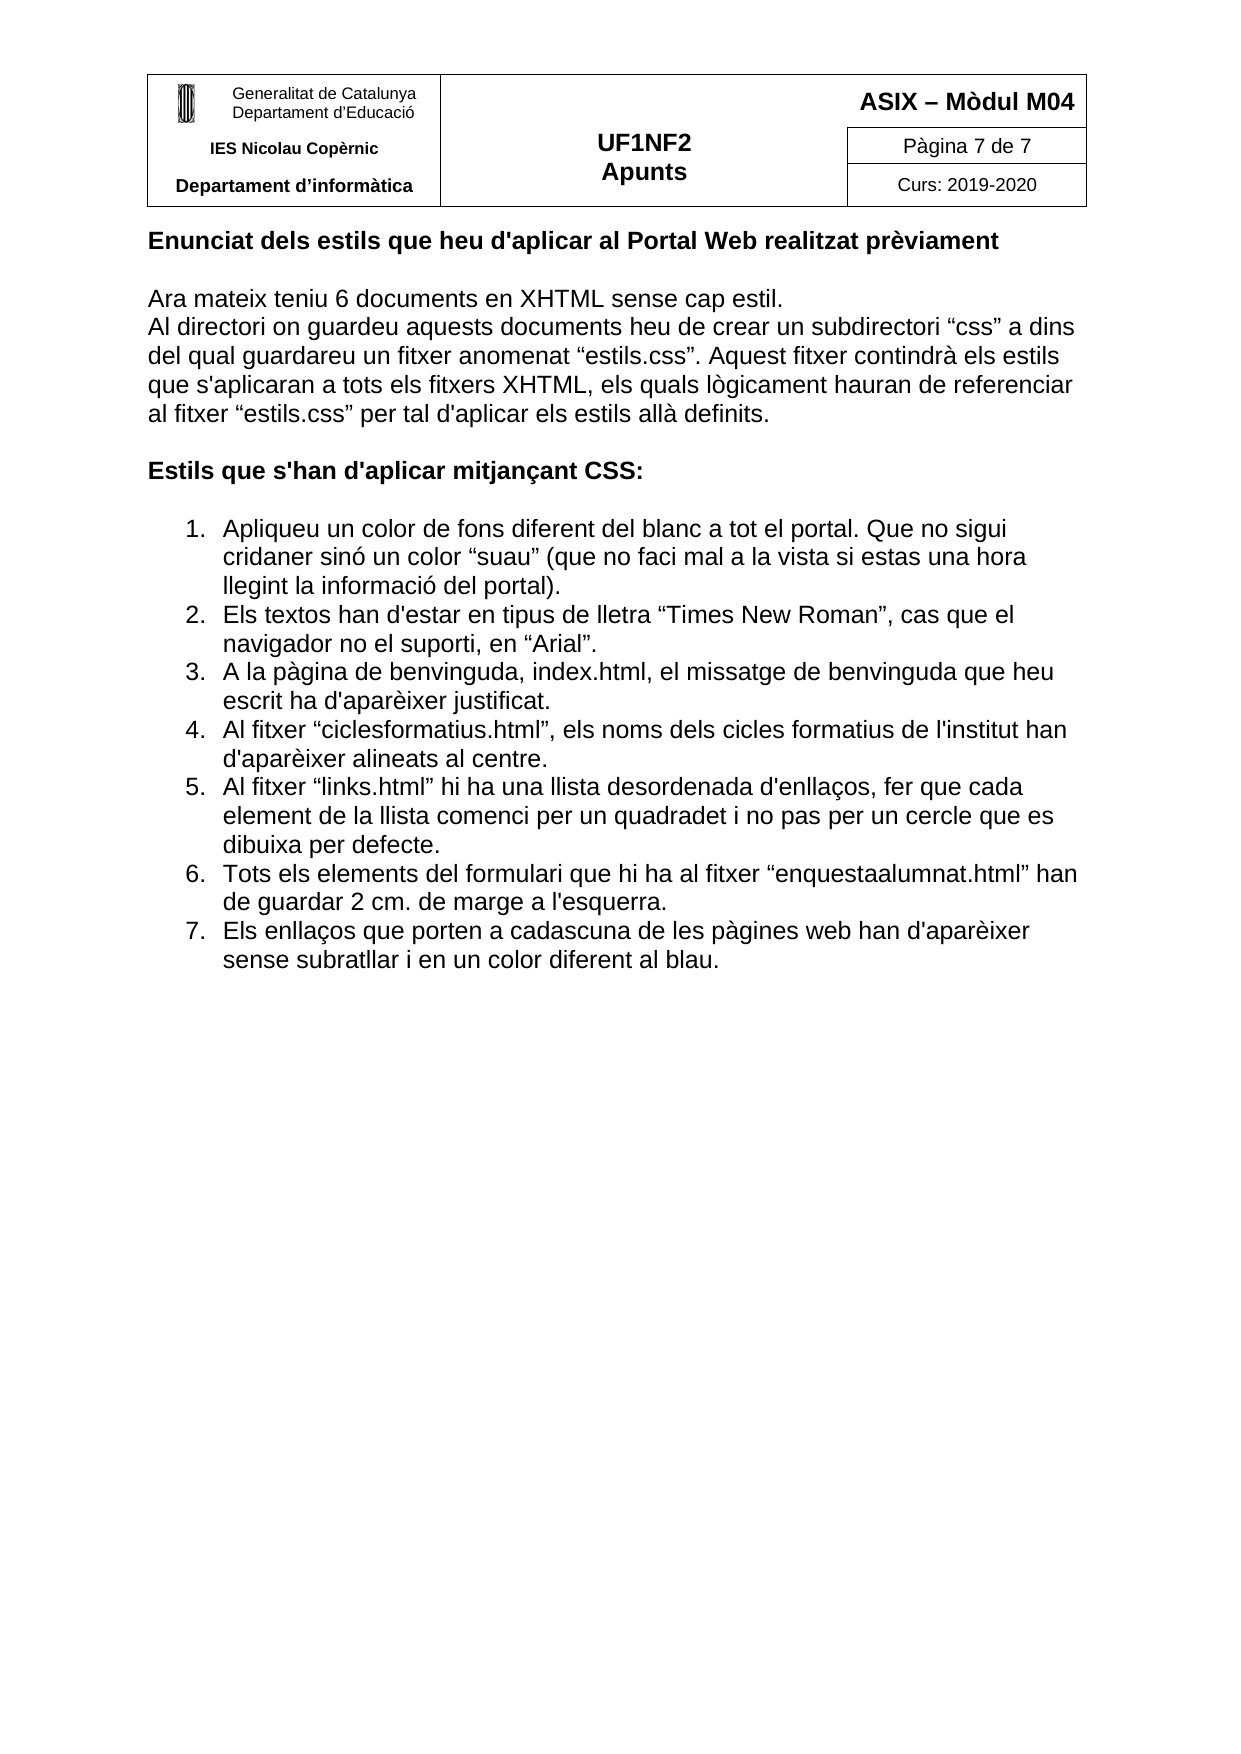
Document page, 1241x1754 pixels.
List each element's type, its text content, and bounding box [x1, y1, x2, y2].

list Al fitxer “links.html” hi ha una llista desordenada d'enllaços, fer que cada element de la llista comenci per un quadradet i no pas per un cercle que es dibuixa per defecte. [185, 772, 1092, 858]
list Els enllaços que porten a cadascuna de les pàgines web han d'aparèixer sense subratllar i en un color diferent al blau. [185, 916, 1092, 973]
list Els textos han d'estar en tipus de lletra “Times New Roman”, cas que el navigador no el suporti, en “Arial”. [185, 600, 1092, 657]
text Ara mateix teniu 6 documents en XHTML sense cap estil. [148, 283, 1092, 312]
list Apliqueu un color de fons diferent del blanc a tot el portal. Que no sigui cridaner sinó un color “suau” (que no faci mal a la vista si estas una hora llegint la informació del portal). [185, 513, 1092, 600]
list A la pàgina de benvinguda, index.html, el missatge de benvinguda que heu escrit ha d'aparèixer justificat. [185, 657, 1092, 715]
text Enunciat dels estils que heu d'aplicar al Portal Web realitzat prèviament [148, 226, 1092, 255]
text Estils que s'han d'aplicar mitjançant CSS: [148, 456, 1092, 485]
list Tots els elements del formulari que hi ha al fitxer “enquestaalumnat.html” han de guardar 2 cm. de marge a l'esquerra. [185, 858, 1092, 916]
list Al fitxer “ciclesformatius.html”, els noms dels cicles formatius de l'institut han d'aparèixer alineats al centre. [185, 715, 1092, 772]
text Al directori on guardeu aquests documents heu de crear un subdirectori “css” a dins del qual guardareu un fitxer anomenat “estils.css”. Aquest fitxer contindrà els estils que s'aplicaran a tots els fitxers XHTML, els quals lògicament hauran de referenciar al fitxer “estils.css” per tal d'aplicar els estils allà definits. [148, 312, 1092, 427]
